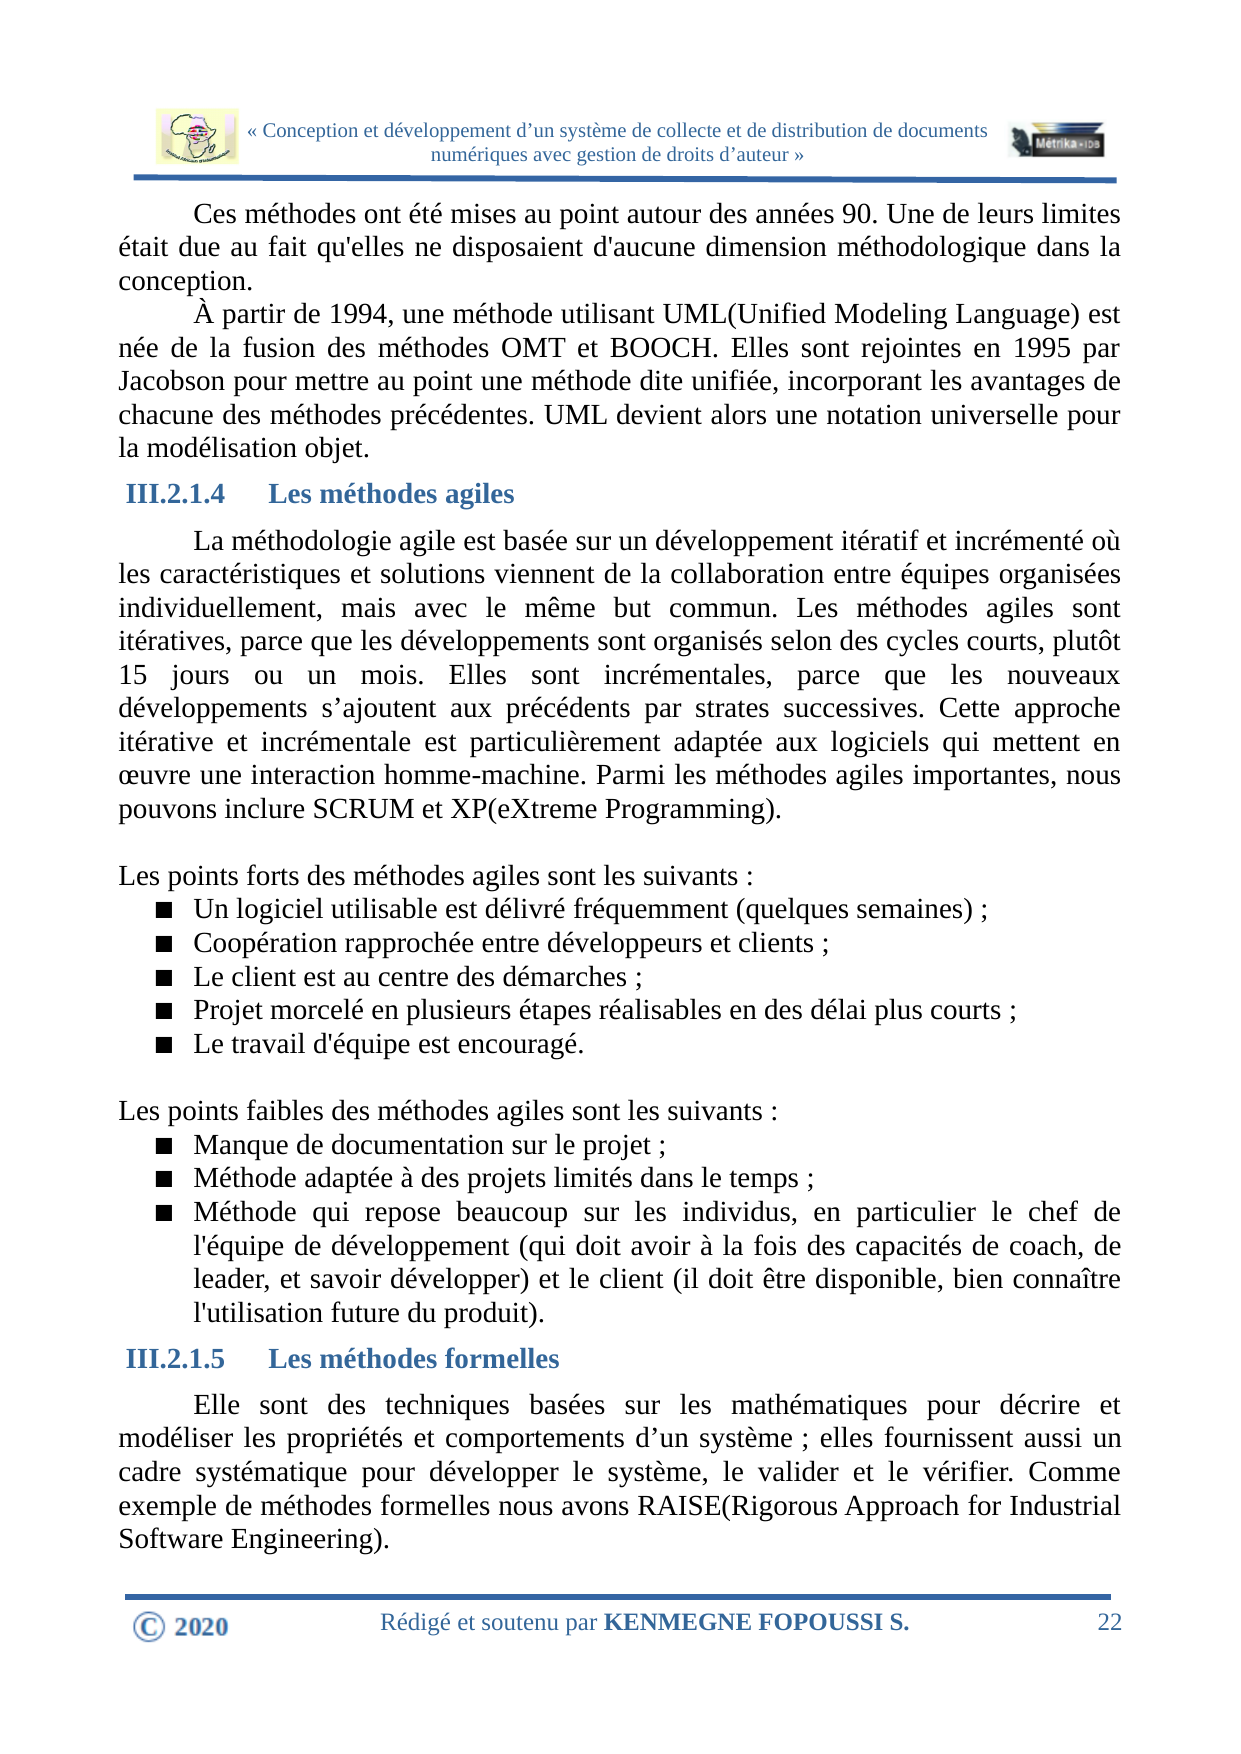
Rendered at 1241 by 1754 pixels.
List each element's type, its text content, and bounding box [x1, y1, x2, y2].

text Elle sont des techniques basées sur les mathématiques pour décrire et modéliser les propriétés et comportements d’un système ; elles fournissent aussi un cadre systématique pour développer le système, le valider et le vérifier. Comme exemple de méthodes formelles nous avons RAISE(Rigorous Approach for Industrial Software Engineering). [118, 1387, 1122, 1555]
picture [1003, 116, 1109, 160]
list Méthode qui repose beaucoup sur les individus, en particulier le chef de l'équipe de développement (qui doit avoir à la fois des capacités de coach, de leader, et savoir développer) et le client (il doit être disponible, bien connaître l'utilisation future du produit). [156, 1194, 1122, 1328]
list Le client est au centre des démarches ; [156, 959, 1122, 992]
list Le travail d'équipe est encouragé. [156, 1026, 1122, 1060]
text Les points forts des méthodes agiles sont les suivants : [118, 858, 1122, 892]
picture [126, 1604, 231, 1647]
text La méthodologie agile est basée sur un développement itératif et incrémenté où les caractéristiques et solutions viennent de la collaboration entre équipes organisées individuellement, mais avec le même but commun. Les méthodes agiles sont itératives, parce que les développements sont organisés selon des cycles courts, plutôt 15 jours ou un mois. Elles sont incrémentales, parce que les nouveaux développements s’ajoutent aux précédents par strates successives. Cette approche itérative et incrémentale est particulièrement adaptée aux logiciels qui mettent en œuvre une interaction homme-machine. Parmi les méthodes agiles importantes, nous pouvons inclure SCRUM et XP(eXtreme Programming). [118, 523, 1122, 824]
list Coopération rapprochée entre développeurs et clients ; [156, 925, 1122, 959]
list Manque de documentation sur le projet ; [156, 1127, 1122, 1161]
text Ces méthodes ont été mises au point autour des années 90. Une de leurs limites était due au fait qu'elles ne disposaient d'aucune dimension méthodologique dans la conception. [118, 196, 1122, 296]
list Projet morcelé en plusieurs étapes réalisables en des délai plus courts ; [156, 992, 1122, 1026]
subtitle Les méthodes agiles [118, 477, 1122, 510]
subtitle Les méthodes formelles [118, 1341, 1122, 1374]
list Un logiciel utilisable est délivré fréquemment (quelques semaines) ; [156, 892, 1122, 925]
text À partir de 1994, une méthode utilisant UML(Unified Modeling Language) est née de la fusion des méthodes OMT et BOOCH. Elles sont rejointes en 1995 par Jacobson pour mettre au point une méthode dite unifiée, incorporant les avantages de chacune des méthodes précédentes. UML devient alors une notation universelle pour la modélisation objet. [118, 296, 1122, 464]
picture [154, 107, 241, 166]
text Les points faibles des méthodes agiles sont les suivants : [118, 1093, 1122, 1127]
list Méthode adaptée à des projets limités dans le temps ; [156, 1161, 1122, 1194]
